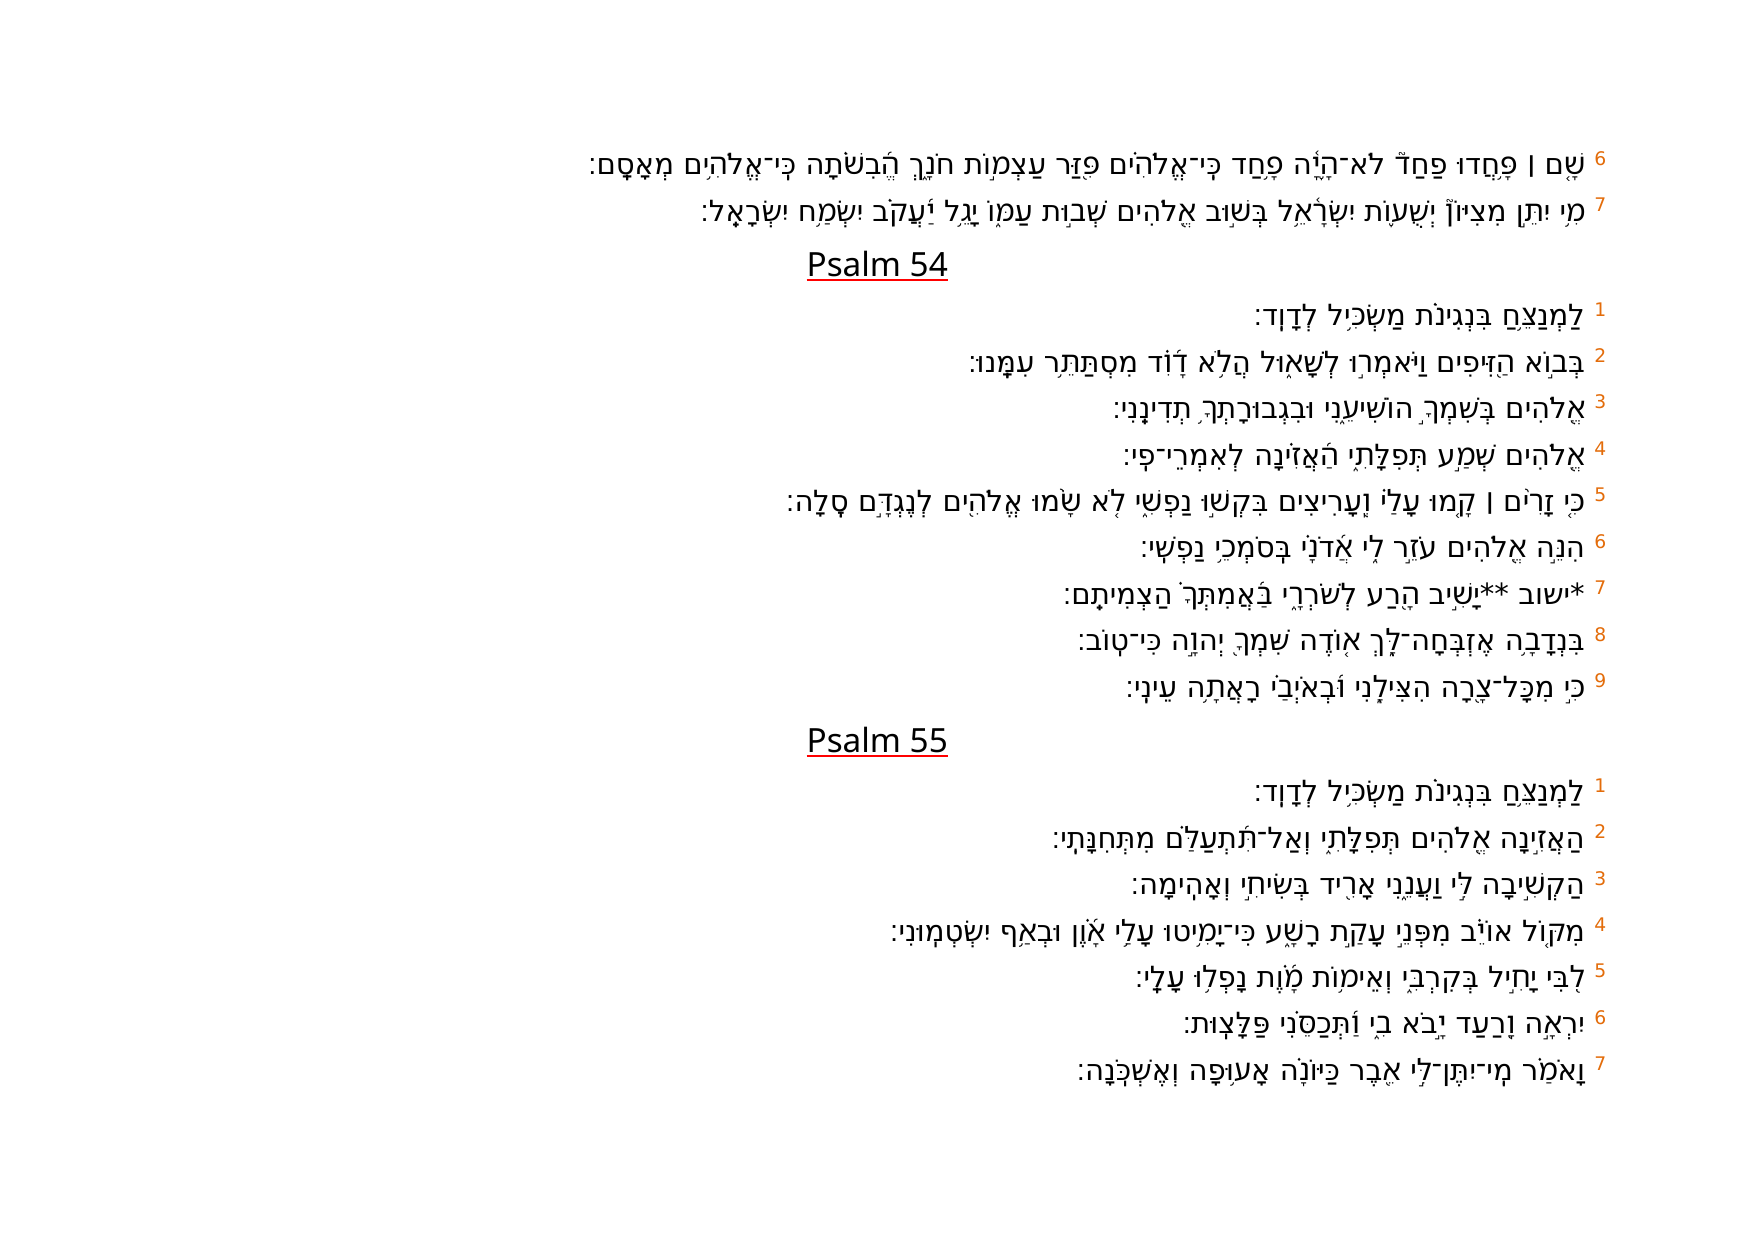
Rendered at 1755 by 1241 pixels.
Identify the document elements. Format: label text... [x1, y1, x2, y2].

text Psalm 55 [148, 717, 1606, 762]
text Psalm 54 [148, 241, 1606, 286]
text 5 כִּ֤י זָרִ֨ים ׀ קָ֤מוּ עָלַ֗י וְֽ֭עָרִיצִים בִּקְשׁ֣וּ נַפְשִׁ֑י לֹ֤א שָׂ֨מוּ אֱלֹהִ֖ים לְנֶגְדָּ֣ם סֶֽלָה׃ ‬‬‬‬ [148, 484, 1606, 518]
text 9 כִּ֣י מִכָּל־צָ֭רָה הִצִּילָ֑נִי וּ֝בְאֹיְבַ֗י רָאֲתָ֥ה עֵינִֽי׃ ‬‬‬‬ [148, 670, 1606, 704]
text 5 לִ֭בִּי יָחִ֣יל בְּקִרְבִּ֑י וְאֵימ֥וֹת מָ֝֗וֶת נָפְל֥וּ עָלָֽי׃ ‬‬‬‬ [148, 960, 1606, 994]
text 7 *ישוב **יָשִׁ֣יב הָ֭רַע לְשֹׁרְרָ֑י בַּ֝אֲמִתְּךָ֗ הַצְמִיתֵֽם׃ ‬‬‬‬ [148, 577, 1606, 611]
text 7 מִ֥י יִתֵּ֣ן מִצִיּוֹן֮ יְשֻׁע֢וֹת יִשְׂרָ֫אֵ֥ל בְּשׁ֣וּב אֱ֭לֹהִים שְׁב֣וּת עַמּ֑וֹ יָגֵ֥ל יַ֝עֲקֹ֗ב יִשְׂמַ֥ח יִשְׂרָאֵֽל׃ ‬‬‬‬ [148, 194, 1606, 228]
text 6 יִרְאָ֣ה וָ֭רַעַד יָ֣בֹא בִ֑י וַ֝תְּכַסֵּ֗נִי פַּלָּצֽוּת׃ ‬‬‬‬ [148, 1007, 1606, 1041]
text 2 בְּב֣וֹא הַ֭זִּיפִים וַיֹּאמְר֣וּ לְשָׁא֑וּל הֲלֹ֥א דָ֝וִ֗ד מִסְתַּתֵּ֥ר עִמָּֽנוּ׃ ‬‬‬‬ [148, 345, 1606, 379]
text 7 וָאֹמַ֗ר מִֽי־יִתֶּן־לִּ֣י אֵ֭בֶר כַּיּוֹנָ֗ה אָע֥וּפָה וְאֶשְׁכֹּֽנָה׃ ‬‬‬‬ [148, 1053, 1606, 1087]
text 1 לַמְנַצֵּ֥חַ בִּנְגִינֹ֗ת מַשְׂכִּ֥יל לְדָוִֽד׃ ‬‬‬‬‬ [148, 298, 1606, 332]
text 6 שָׁ֤ם ׀ פָּ֥חֲדוּ פַחַד֮ לֹא־הָ֢יָ֫ה פָ֥חַד כִּֽי־אֱלֹהִ֗ים פִּ֭זַּר עַצְמ֣וֹת חֹנָ֑ךְ הֱ֝בִשֹׁ֗תָה כִּֽי־אֱלֹהִ֥ים מְאָסָֽם׃ ‬‬‬‬‬ [148, 148, 1606, 182]
text 3 אֱ֭לֹהִים בְּשִׁמְךָ֣ הוֹשִׁיעֵ֑נִי וּבִגְבוּרָתְךָ֥ תְדִינֵֽנִי׃ ‬‬‬‬ [148, 391, 1606, 425]
text 2 הַאֲזִ֣ינָה אֱ֭לֹהִים תְּפִלָּתִ֑י וְאַל־תִּ֝תְעַלַּ֗ם מִתְּחִנָּתִֽי׃ ‬‬‬‬ [148, 821, 1606, 855]
text 3 הַקְשִׁ֣יבָה לִּ֣י וַעֲנֵ֑נִי אָרִ֖יד בְּשִׂיחִ֣י וְאָהִֽימָה׃ ‬‬‬‬ [148, 867, 1606, 901]
text 1 לַמְנַצֵּ֥חַ בִּנְגִינֹ֗ת מַשְׂכִּ֥יל לְדָוִֽד׃ [148, 774, 1606, 808]
text 8 בִּנְדָבָ֥ה אֶזְבְּחָה־לָּ֑ךְ א֤וֹדֶה שִּׁמְךָ֖ יְהוָ֣ה כִּי־טֽוֹב׃ ‬‬‬‬ [148, 624, 1606, 658]
text 6 הִנֵּ֣ה אֱ֭לֹהִים עֹזֵ֣ר לִ֑י אֲ֝דֹנָ֗י בְּֽסֹמְכֵ֥י נַפְשִֽׁי׃ ‬‬‬‬ [148, 531, 1606, 565]
text 4 אֱ֭לֹהִים שְׁמַ֣ע תְּפִלָּתִ֑י הַ֝אֲזִ֗ינָה לְאִמְרֵי־פִֽי׃ ‬‬‬‬ [148, 438, 1606, 472]
text 4 מִקּ֤וֹל אוֹיֵ֗ב מִפְּנֵ֣י עָקַ֣ת רָשָׁ֑ע כִּי־יָמִ֥יטוּ עָלַ֥י אָ֝֗וֶן וּבְאַ֥ף יִשְׂטְמֽוּנִי׃ ‬‬‬‬ [148, 914, 1606, 948]
